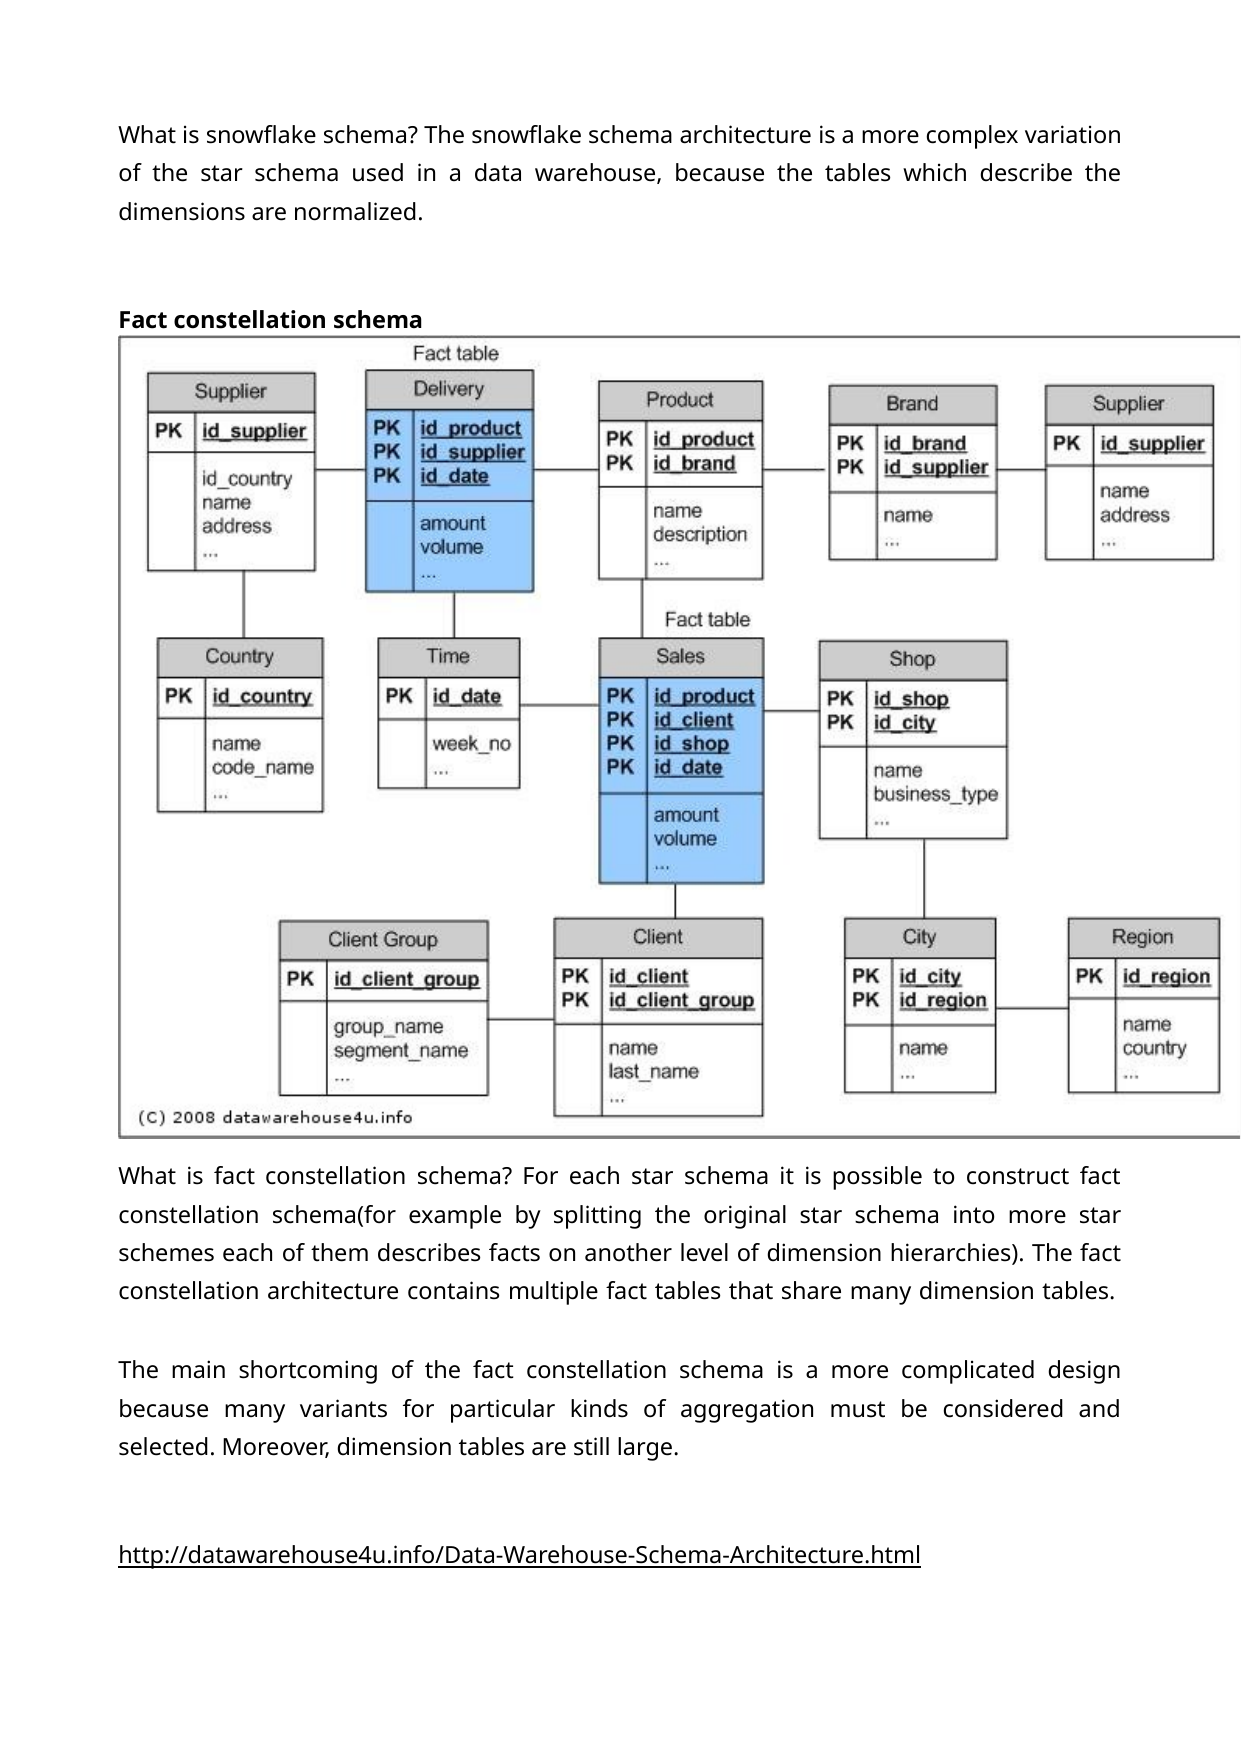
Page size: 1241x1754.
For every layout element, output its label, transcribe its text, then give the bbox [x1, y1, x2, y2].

picture [118, 335, 1241, 1139]
text Fact constellation schema [118, 303, 1122, 335]
text http://datawarehouse4u.info/Data-Warehouse-Schema-Architecture.html [118, 1539, 1122, 1571]
text What is fact constellation schema? For each star schema it is possible to construct fact constellation schema(for example by splitting the original star schema into more star schemes each of them describes facts on another level of dimension hierarchies). The fact constellation architecture contains multiple fact tables that share many dimension tables. The main shortcoming of the fact constellation schema is a more complicated design because many variants for particular kinds of aggregation must be considered and selected. Moreover, dimension tables are still large. [118, 1159, 1122, 1462]
text What is snowflake schema? The snowflake schema architecture is a more complex variation of the star schema used in a data warehouse, because the tables which describe the dimensions are normalized. [118, 118, 1122, 227]
